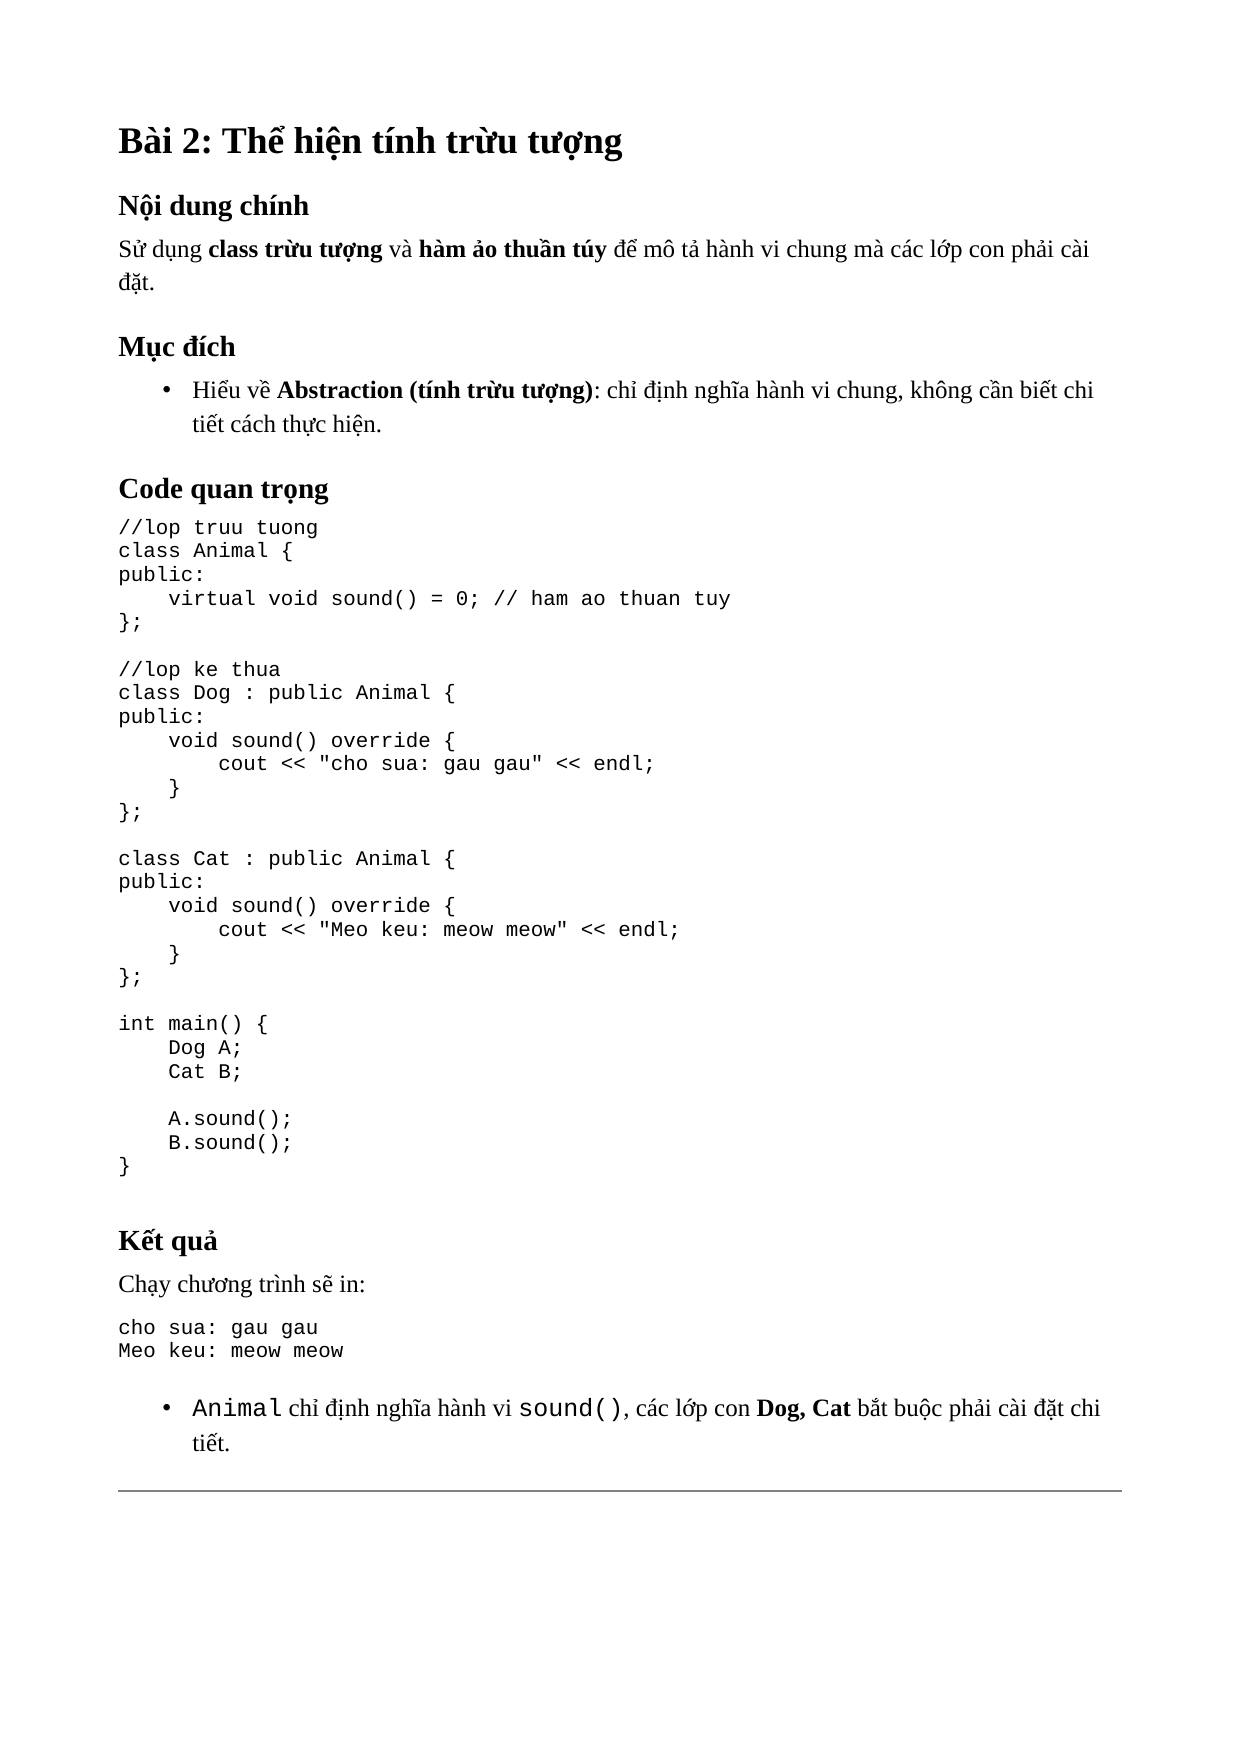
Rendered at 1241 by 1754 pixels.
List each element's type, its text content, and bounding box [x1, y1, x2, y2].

text //lop truu tuong [118, 517, 1122, 541]
text //lop ke thua [118, 659, 1122, 682]
text void sound() override { [118, 730, 1122, 753]
text public: [118, 872, 1122, 895]
subtitle Bài 2: Thể hiện tính trừu tượng [118, 118, 1122, 161]
text }; [118, 966, 1122, 990]
text B.sound(); [118, 1132, 1122, 1155]
text } [118, 777, 1122, 801]
text public: [118, 706, 1122, 730]
text Sử dụng class trừu tượng và hàm ảo thuần túy để mô tả hành vi chung mà các lớp con phải cài đặt. [118, 234, 1122, 296]
text }; [118, 801, 1122, 824]
subtitle Code quan trọng [118, 471, 1122, 504]
text cout << "cho sua: gau gau" << endl; [118, 753, 1122, 777]
text cout << "Meo keu: meow meow" << endl; [118, 919, 1122, 942]
text int main() { [118, 1013, 1122, 1037]
text class Animal { [118, 541, 1122, 564]
subtitle Mục đích [118, 329, 1122, 363]
text } [118, 942, 1122, 966]
text virtual void sound() = 0; // ham ao thuan tuy [118, 588, 1122, 611]
text public: [118, 564, 1122, 588]
text Chạy chương trình sẽ in: [118, 1269, 1122, 1298]
list Hiểu về Abstraction (tính trừu tượng): chỉ định nghĩa hành vi chung, không cần biết chi tiết cách thực hiện. [162, 376, 1122, 437]
text class Dog : public Animal { [118, 682, 1122, 706]
text A.sound(); [118, 1108, 1122, 1132]
list Animal chỉ định nghĩa hành vi sound(), các lớp con Dog, Cat bắt buộc phải cài đặt chi tiết. [162, 1393, 1122, 1457]
text cho sua: gau gau [118, 1317, 1122, 1340]
text class Cat : public Animal { [118, 848, 1122, 872]
text Dog A; [118, 1037, 1122, 1061]
subtitle Nội dung chính [118, 188, 1122, 222]
text Cat B; [118, 1061, 1122, 1084]
text }; [118, 611, 1122, 635]
text void sound() override { [118, 895, 1122, 919]
text } [118, 1155, 1122, 1179]
subtitle Kết quả [118, 1223, 1122, 1257]
text Meo keu: meow meow [118, 1340, 1122, 1364]
